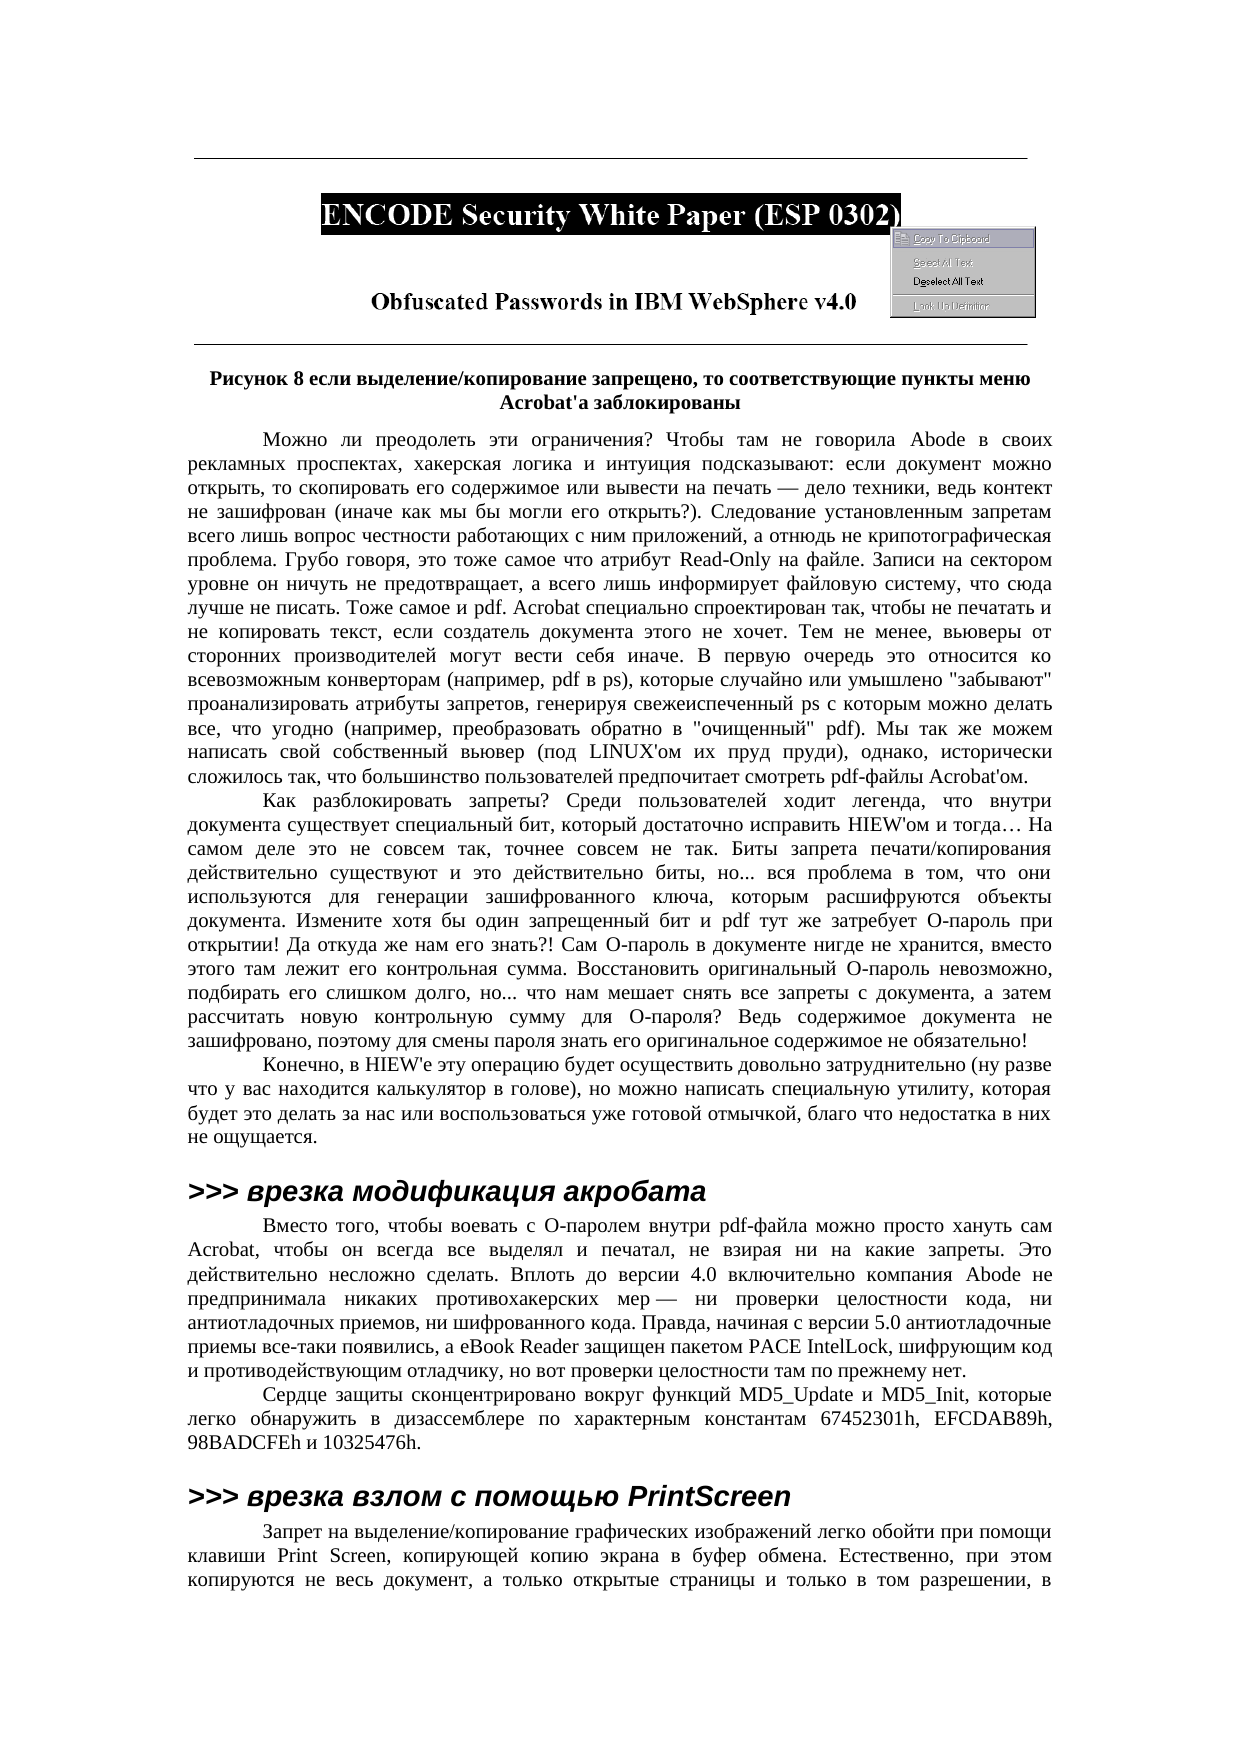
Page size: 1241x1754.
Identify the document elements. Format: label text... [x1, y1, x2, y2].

text Рисунок 8 если выделение/копирование запрещено, то соответствующие пункты меню Acrobat'а заблокированы [187, 366, 1053, 414]
text Конечно, в HIEW'е эту операцию будет осуществить довольно затруднительно (ну разве что у вас находится калькулятор в голове), но можно написать специальную утилиту, которая будет это делать за нас или воспользоваться уже готовой отмычкой, благо что недостатка в них не ощущается. [187, 1052, 1053, 1148]
text Вместо того, чтобы воевать с O-паролем внутри pdf-файла можно просто хануть сам Acrobat, чтобы он всегда все выделял и печатал, не взирая ни на какие запреты. Это действительно несложно сделать. Вплоть до версии 4.0 включительно компания Abode не предпринимала никаких противохакерских мер — ни проверки целостности кода, ни антиотладочных приемов, ни шифрованного кода. Правда, начиная с версии 5.0 антиотладочные приемы все-таки появились, а eBook Reader защищен пакетом PACE IntelLock, шифрующим код и противодействующим отладчику, но вот проверки целостности там по прежнему нет. [187, 1213, 1053, 1382]
subtitle >>> врезка взлом с помощью PrintScreen [187, 1479, 1053, 1512]
text Как разблокировать запреты? Среди пользователей ходит легенда, что внутри документа существует специальный бит, который достаточно исправить HIEW'ом и тогда… На самом деле это не совсем так, точнее совсем не так. Биты запрета печати/копирования действительно существуют и это действительно биты, но... вся проблема в том, что они используются для генерации зашифрованного ключа, которым расшифруются объекты документа. Измените хотя бы один запрещенный бит и pdf тут же затребует O-пароль при открытии! Да откуда же нам его знать?! Сам O-пароль в документе нигде не хранится, вместо этого там лежит его контрольная сумма. Восстановить оригинальный O-пароль невозможно, подбирать его слишком долго, но... что нам мешает снять все запреты с документа, а затем рассчитать новую контрольную сумму для O-пароля? Ведь содержимое документа не зашифровано, поэтому для смены пароля знать его оригинальное содержимое не обязательно! [187, 788, 1053, 1052]
text Запрет на выделение/копирование графических изображений легко обойти при помощи клавиши Print Screen, копирующей копию экрана в буфер обмена. Естественно, при этом копируются не весь документ, а только открытые страницы и только в том разрешении, в [187, 1519, 1053, 1591]
subtitle >>> врезка модификация акробата [187, 1173, 1053, 1207]
text Сердце защиты сконцентрировано вокруг функций MD5_Update и MD5_Init, которые легко обнаружить в дизассемблере по характерным константам 67452301h, EFCDAB89h, 98BADCFEh и 10325476h. [187, 1382, 1053, 1454]
text Можно ли преодолеть эти ограничения? Чтобы там не говорила Abode в своих рекламных проспектах, хакерская логика и интуиция подсказывают: если документ можно открыть, то скопировать его содержимое или вывести на печать — дело техники, ведь контект не зашифрован (иначе как мы бы могли его открыть?). Следование установленным запретам всего лишь вопрос честности работающих с ним приложений, а отнюдь не крипотографическая проблема. Грубо говоря, это тоже самое что атрибут Read-Only на файле. Записи на сектором уровне он ничуть не предотвращает, а всего лишь информирует файловую систему, что сюда лучше не писать. Тоже самое и pdf. Acrobat специально спроектирован так, чтобы не печатать и не копировать текст, если создатель документа этого не хочет. Тем не менее, вьюверы от сторонних производителей могут вести себя иначе. В первую очередь это относится ко всевозможным конверторам (например, pdf в ps), которые случайно или умышлено "забывают" проанализировать атрибуты запретов, генерируя свежеиспеченный ps с которым можно делать все, что угодно (например, преобразовать обратно в "очищенный" pdf). Мы так же можем написать свой собственный вьювер (под LINUX'ом их пруд пруди), однако, исторически сложилось так, что большинство пользователей предпочитает смотреть pdf-файлы Acrobat'ом. [187, 427, 1053, 788]
picture [187, 150, 1053, 354]
